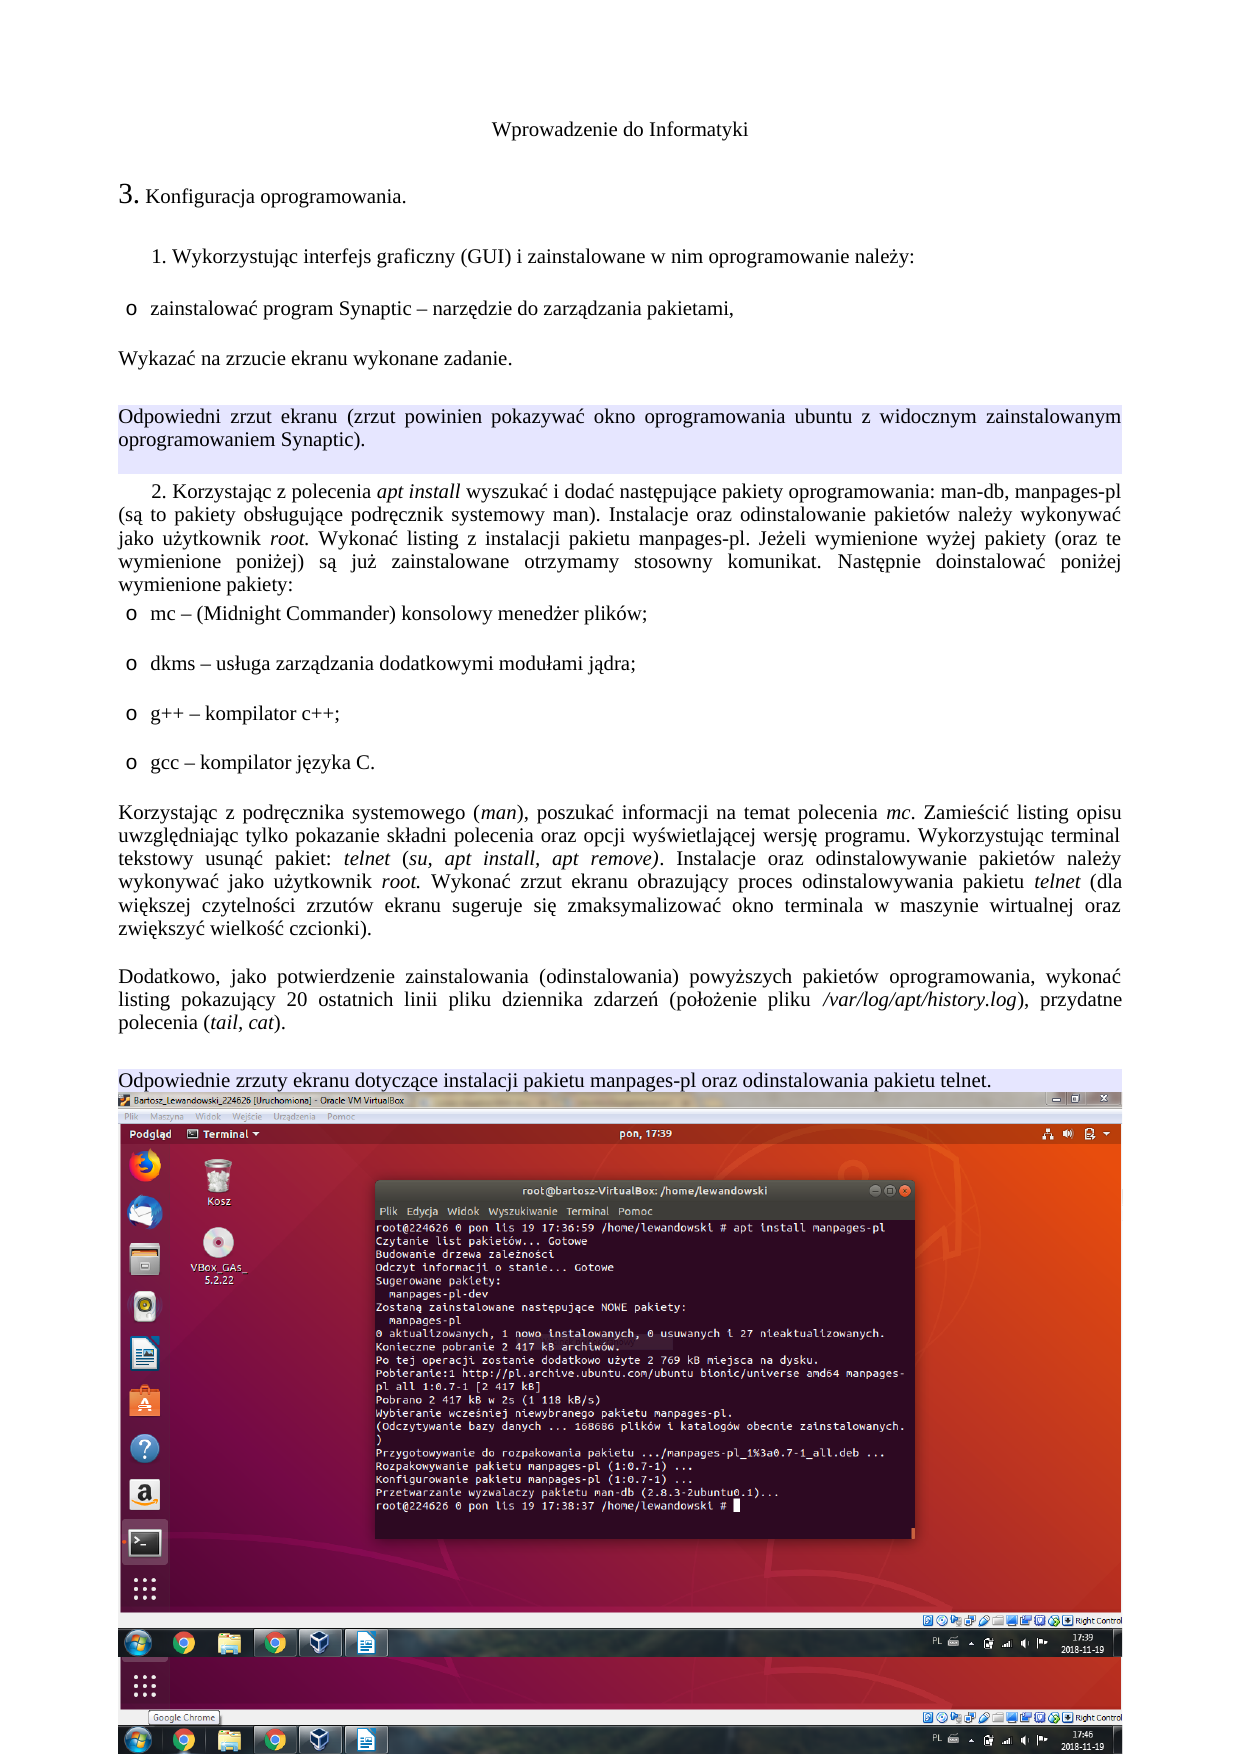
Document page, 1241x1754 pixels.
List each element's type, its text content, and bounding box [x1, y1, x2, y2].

table_cell 2. Korzystając z polecenia apt install wyszukać i dodać następujące pakiety oprogramowania: man-db, manpages-pl (są to pakiety obsługujące podręcznik systemowy man). Instalacje oraz odinstalowanie pakietów należy wykonywać jako użytkownik root. Wykonać listing z instalacji pakietu manpages-pl. Jeżeli wymienione wyżej pakiety (oraz te wymienione poniżej) są już zainstalowane otrzymamy stosowny komunikat. Następnie doinstalować poniżej wymienione pakiety: o mc – (Midnight Commander) konsolowy menedżer plików; o dkms – usługa zarządzania dodatkowymi modułami jądra; o g++ – kompilator c++; o gcc – kompilator języka C. Korzystając z podręcznika systemowego (man), poszukać informacji na temat polecenia mc. Zamieścić listing opisu uwzględniając tylko pokazanie składni polecenia oraz opcji wyświetlającej wersję programu. Wykorzystując terminal tekstowy usunąć pakiet: telnet (su, apt install, apt remove). Instalacje oraz odinstalowywanie pakietów należy wykonywać jako użytkownik root. Wykonać zrzut ekranu obrazujący proces odinstalowywania pakietu telnet (dla większej czytelności zrzutów ekranu sugeruje się zmaksymalizować okno terminala w maszynie wirtualnej oraz zwiększyć wielkość czcionki). Dodatkowo, jako potwierdzenie zainstalowania (odinstalowania) powyższych pakietów oprogramowania, wykonać listing pokazujący 20 ostatnich linii pliku dziennika zdarzeń (położenie pliku /var/log/apt/history.log), przydatne polecenia (tail, cat). [118, 474, 1122, 1069]
table_header 3. Konfiguracja oprogramowania. [118, 177, 1122, 239]
table_cell 1. Wykorzystując interfejs graficzny (GUI) i zainstalowane w nim oprogramowanie należy: o zainstalować program Synaptic – narzędzie do zarządzania pakietami, Wykazać na zrzucie ekranu wykonane zadanie. [118, 239, 1122, 405]
picture [118, 1092, 1123, 1754]
